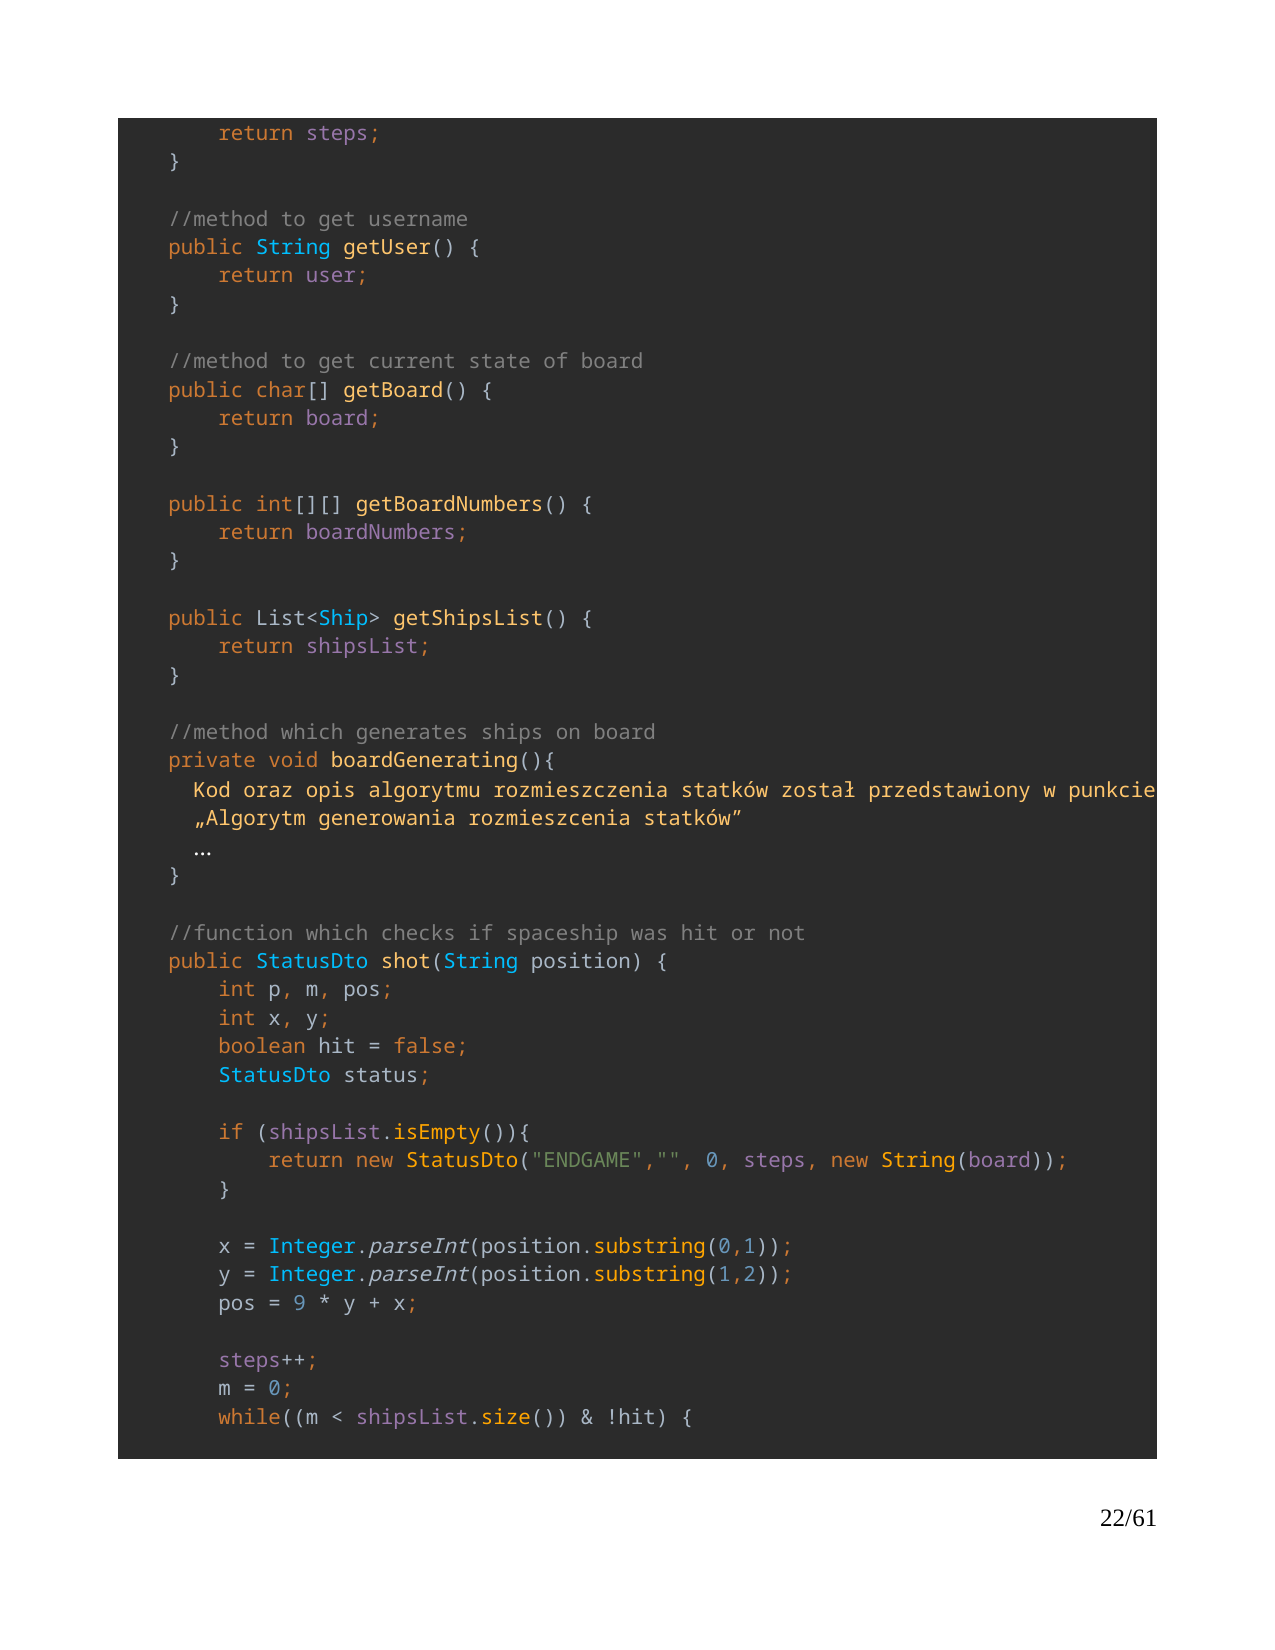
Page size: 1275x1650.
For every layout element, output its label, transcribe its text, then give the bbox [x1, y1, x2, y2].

text „Algorytm generowania rozmieszcenia statków” ... } //function which checks if spaceship was hit or not public StatusDto shot(String position) { int p, m, pos; int x, y; boolean hit = false; StatusDto status; if (shipsList.isEmpty()){ return new StatusDto("ENDGAME","", 0, steps, new String(board)); } x = Integer.parseInt(position.substring(0,1)); y = Integer.parseInt(position.substring(1,2)); pos = 9 * y + x; steps++; m = 0; while((m < shipsList.size()) & !hit) { [118, 803, 1157, 1459]
text return steps; } //method to get username public String getUser() { return user; } //method to get current state of board public char[] getBoard() { return board; } public int[][] getBoardNumbers() { return boardNumbers; } public List<Ship> getShipsList() { return shipsList; } //method which generates ships on board private void boardGenerating(){ Kod oraz opis algorytmu rozmieszczenia statków został przedstawiony w punkcie [118, 118, 1157, 803]
